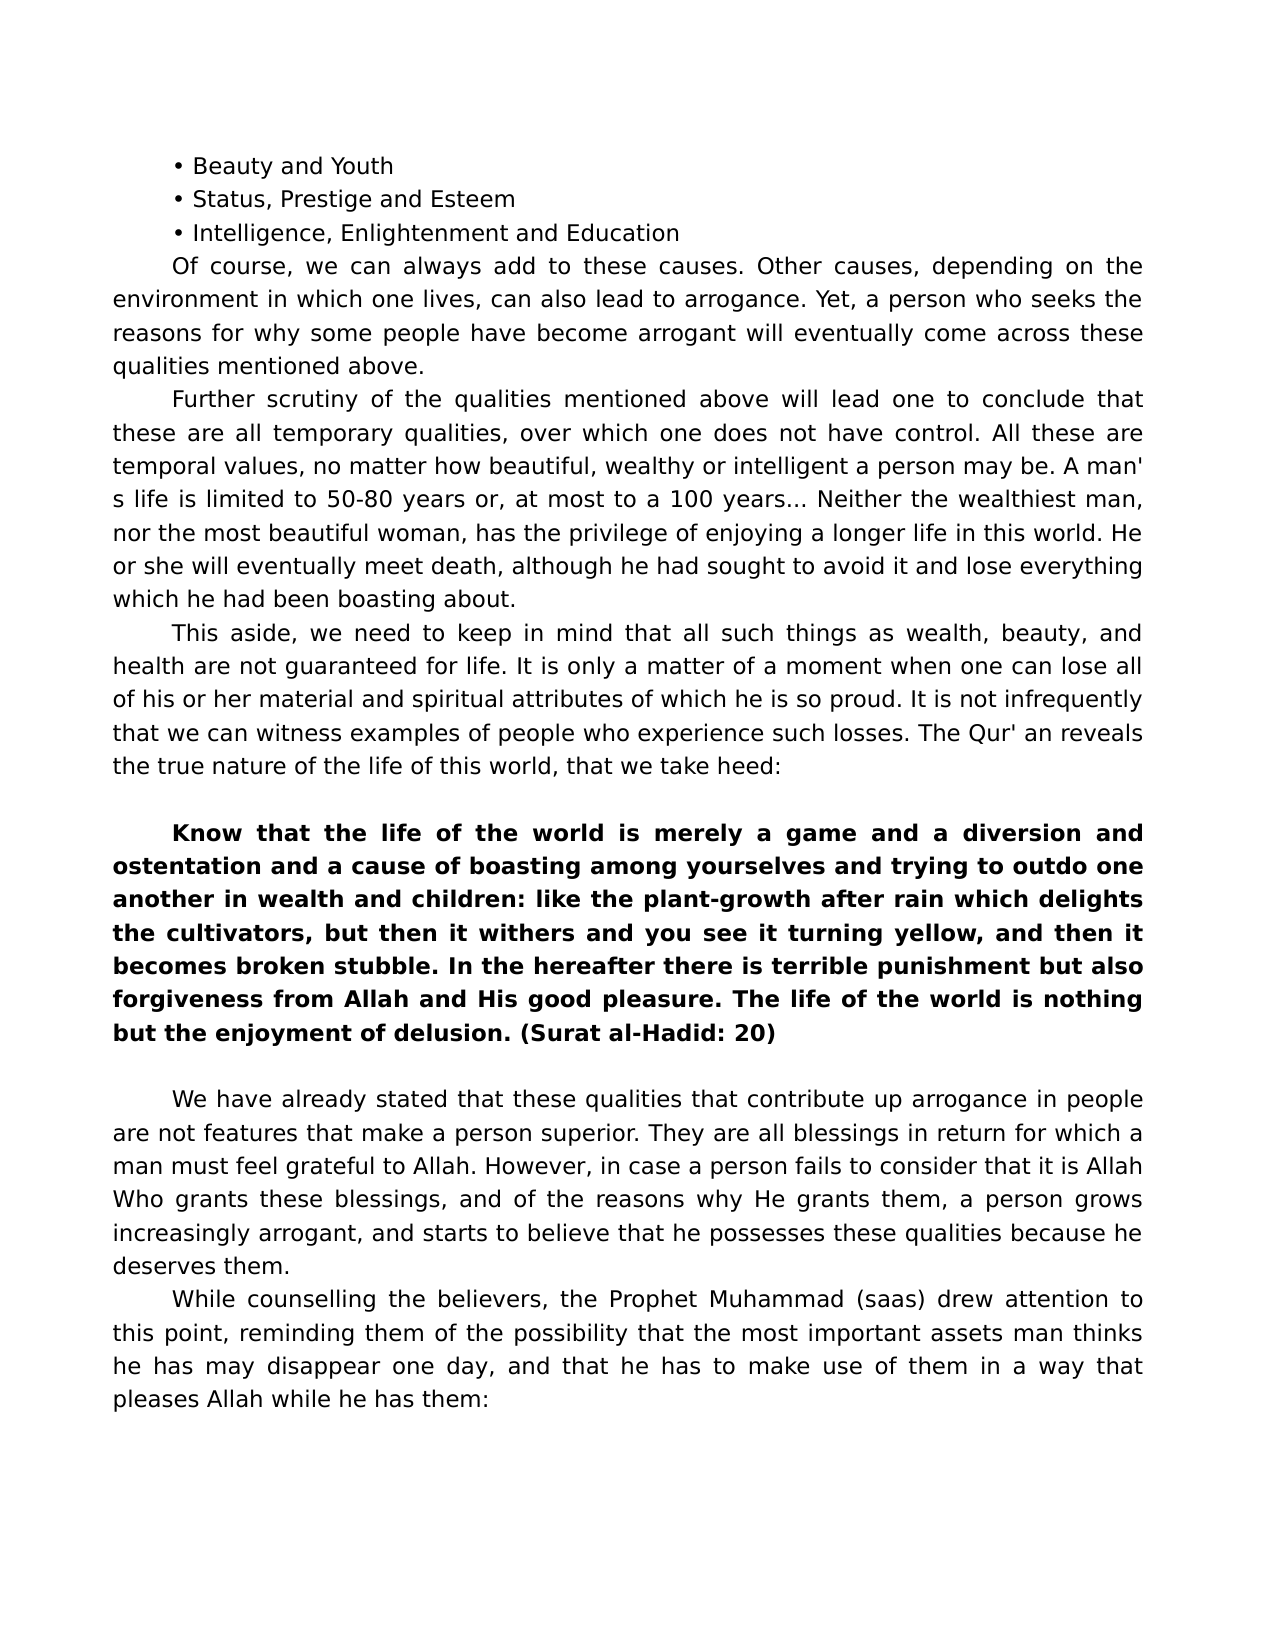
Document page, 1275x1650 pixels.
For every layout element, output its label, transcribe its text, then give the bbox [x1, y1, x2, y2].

text Further scrutiny of the qualities mentioned above will lead one to conclude that these are all temporary qualities, over which one does not have control. All these are temporal values, no matter how beautiful, wealthy or intelligent a person may be. A man' s life is limited to 50-80 years or, at most to a 100 years... Neither the wealthiest man, nor the most beautiful woman, has the privilege of enjoying a longer life in this world. He or she will eventually meet death, although he had sought to avoid it and lose everything which he had been boasting about. [112, 381, 1145, 614]
text Know that the life of the world is merely a game and a diversion and ostentation and a cause of boasting among yourselves and trying to outdo one another in wealth and children: like the plant-growth after rain which delights the cultivators, but then it withers and you see it turning yellow, and then it becomes broken stubble. In the hereafter there is terrible punishment but also forgiveness from Allah and His good pleasure. The life of the world is nothing but the enjoyment of delusion. (Surat al-Hadid: 20) [112, 814, 1145, 1048]
text This aside, we need to keep in mind that all such things as wealth, beauty, and health are not guaranteed for life. It is only a matter of a moment when one can lose all of his or her material and spiritual attributes of which he is so proud. It is not infrequently that we can witness examples of people who experience such losses. The Qur' an reveals the true nature of the life of this world, that we take heed: [112, 614, 1145, 781]
text While counselling the believers, the Prophet Muhammad (saas) drew attention to this point, reminding them of the possibility that the most important assets man thinks he has may disappear one day, and that he has to make use of them in a way that pleases Allah while he has them: [112, 1281, 1145, 1414]
text Of course, we can always add to these causes. Other causes, depending on the environment in which one lives, can also lead to arrogance. Yet, a person who seeks the reasons for why some people have become arrogant will eventually come across these qualities mentioned above. [112, 248, 1145, 381]
text • Status, Prestige and Esteem [112, 181, 1145, 214]
text • Beauty and Youth [112, 148, 1145, 181]
text We have already stated that these qualities that contribute up arrogance in people are not features that make a person superior. They are all blessings in return for which a man must feel grateful to Allah. However, in case a person fails to consider that it is Allah Who grants these blessings, and of the reasons why He grants them, a person grows increasingly arrogant, and starts to believe that he possesses these qualities because he deserves them. [112, 1081, 1145, 1281]
text • Intelligence, Enlightenment and Education [112, 214, 1145, 248]
